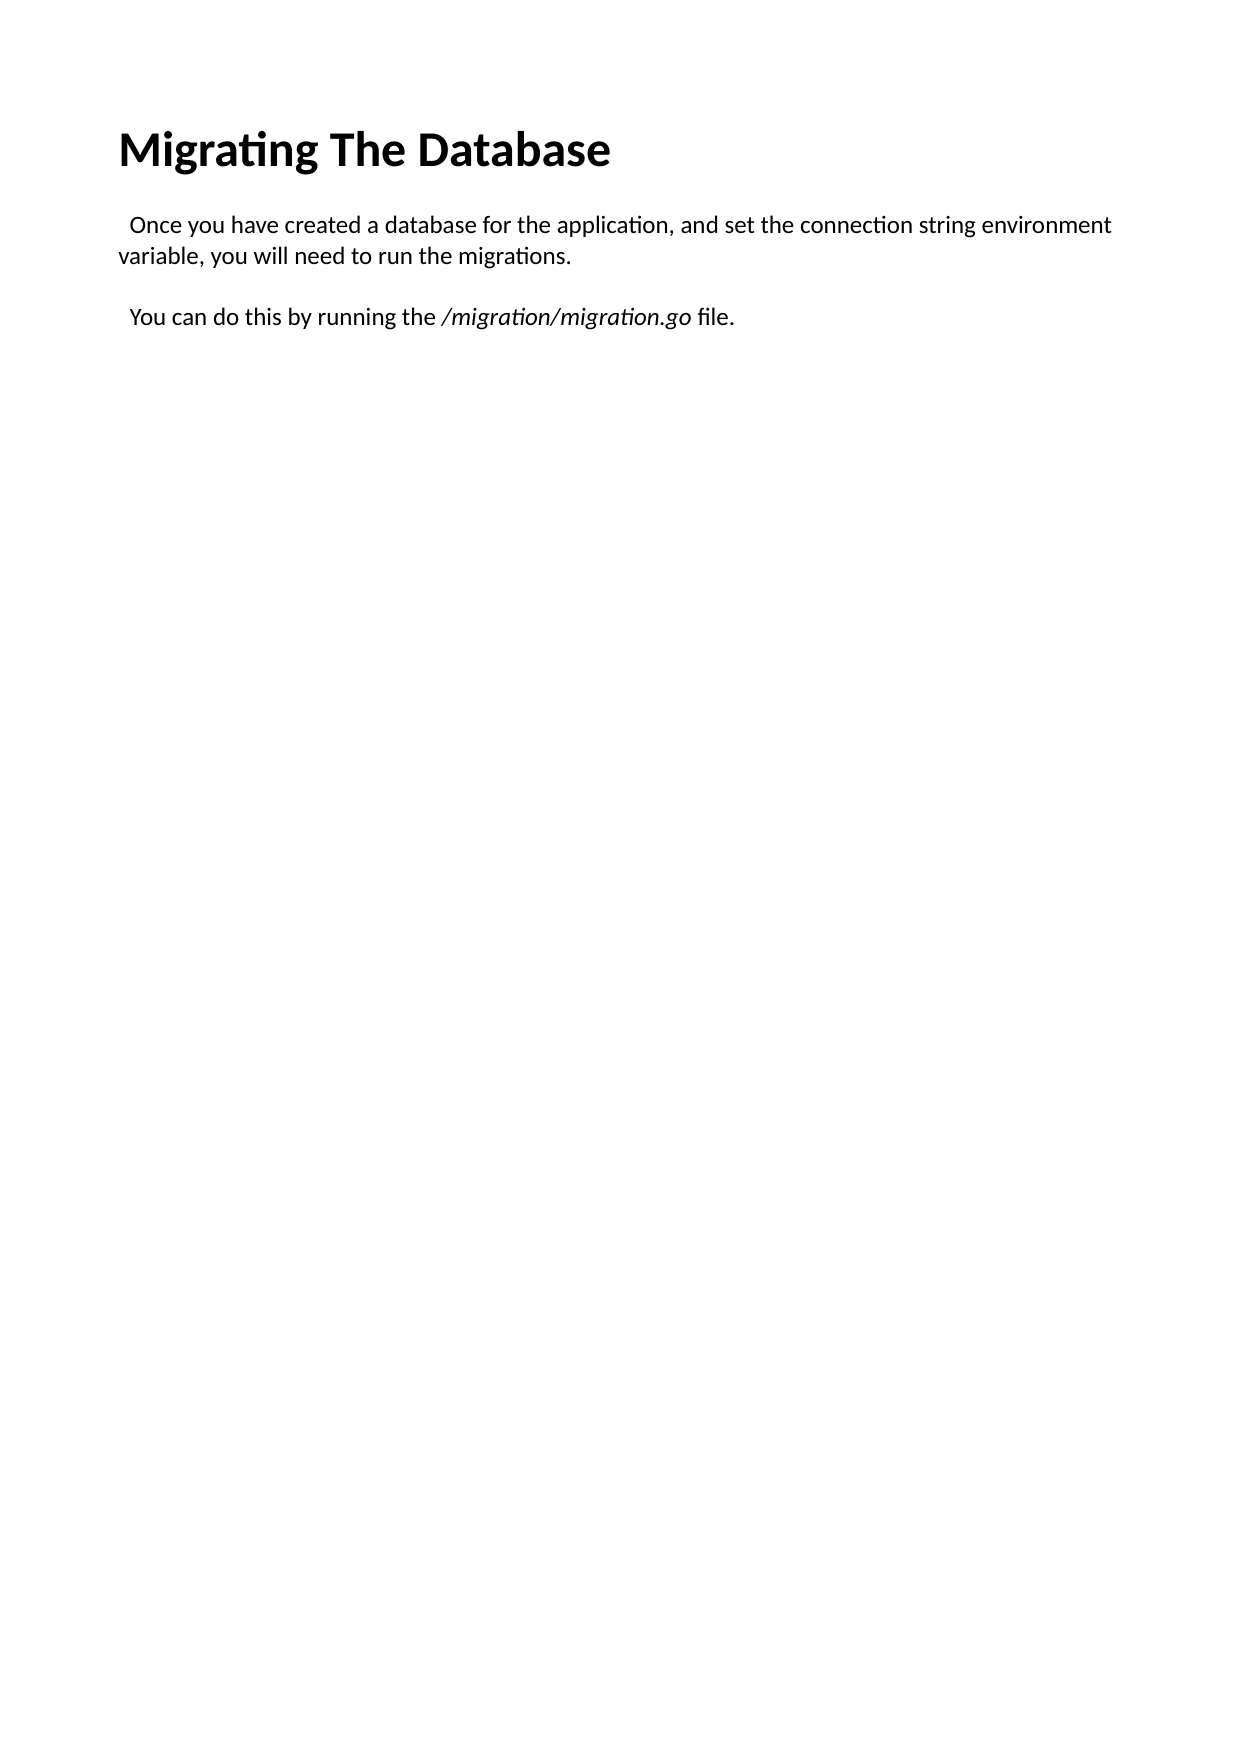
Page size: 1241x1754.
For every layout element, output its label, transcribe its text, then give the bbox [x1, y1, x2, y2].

text Migrating The Database [118, 118, 1122, 179]
text You can do this by running the /migration/migration.go file. [118, 301, 1122, 332]
text Once you have created a database for the application, and set the connection string environment variable, you will need to run the migrations. [118, 210, 1122, 271]
